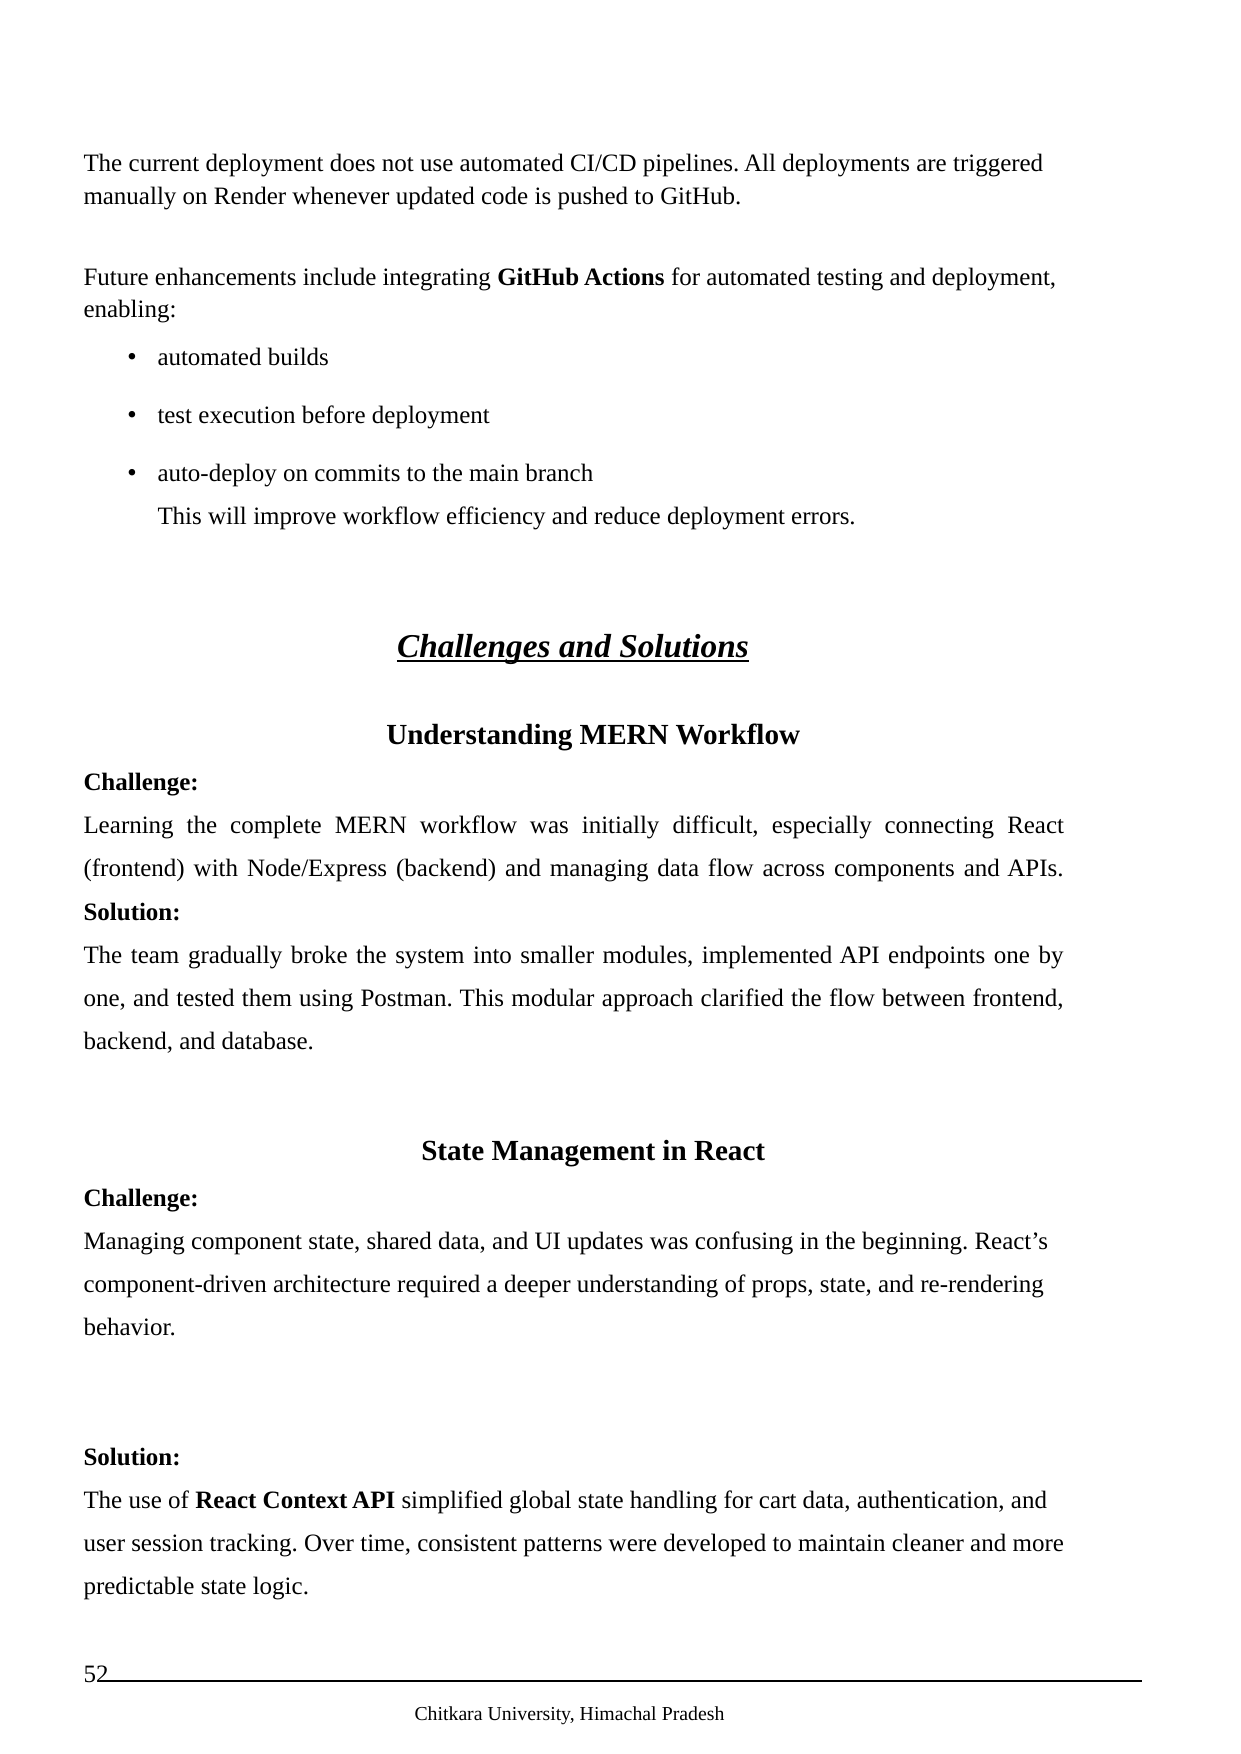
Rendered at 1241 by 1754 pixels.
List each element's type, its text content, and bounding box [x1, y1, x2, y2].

text Challenge: Learning the complete MERN workflow was initially difficult, especially connecting React (frontend) with Node/Express (backend) and managing data flow across components and APIs. Solution: The team gradually broke the system into smaller modules, implemented API endpoints one by one, and tested them using Postman. This modular approach clarified the flow between frontend, backend, and database. [83, 767, 1065, 1055]
subtitle Challenges and Solutions [83, 627, 1065, 665]
text Challenge: Managing component state, shared data, and UI updates was confusing in the beginning. React’s component-driven architecture required a deeper understanding of props, state, and re-rendering behavior. [83, 1183, 1065, 1341]
list automated builds [128, 342, 1065, 371]
text Solution: The use of React Context API simplified global state handling for cart data, authentication, and user session tracking. Over time, consistent patterns were developed to maintain cleaner and more predictable state logic. [83, 1399, 1065, 1600]
text The current deployment does not use automated CI/CD pipelines. All deployments are triggered manually on Render whenever updated code is pushed to GitHub. [83, 148, 1065, 210]
subtitle State Management in React [154, 1133, 1032, 1166]
subtitle Understanding MERN Workflow [154, 717, 1032, 751]
text Future enhancements include integrating GitHub Actions for automated testing and deployment, enabling: [83, 228, 1065, 323]
list test execution before deployment [128, 400, 1065, 429]
list auto-deploy on commits to the main branch This will improve workflow efficiency and reduce deployment errors. [128, 458, 1065, 529]
